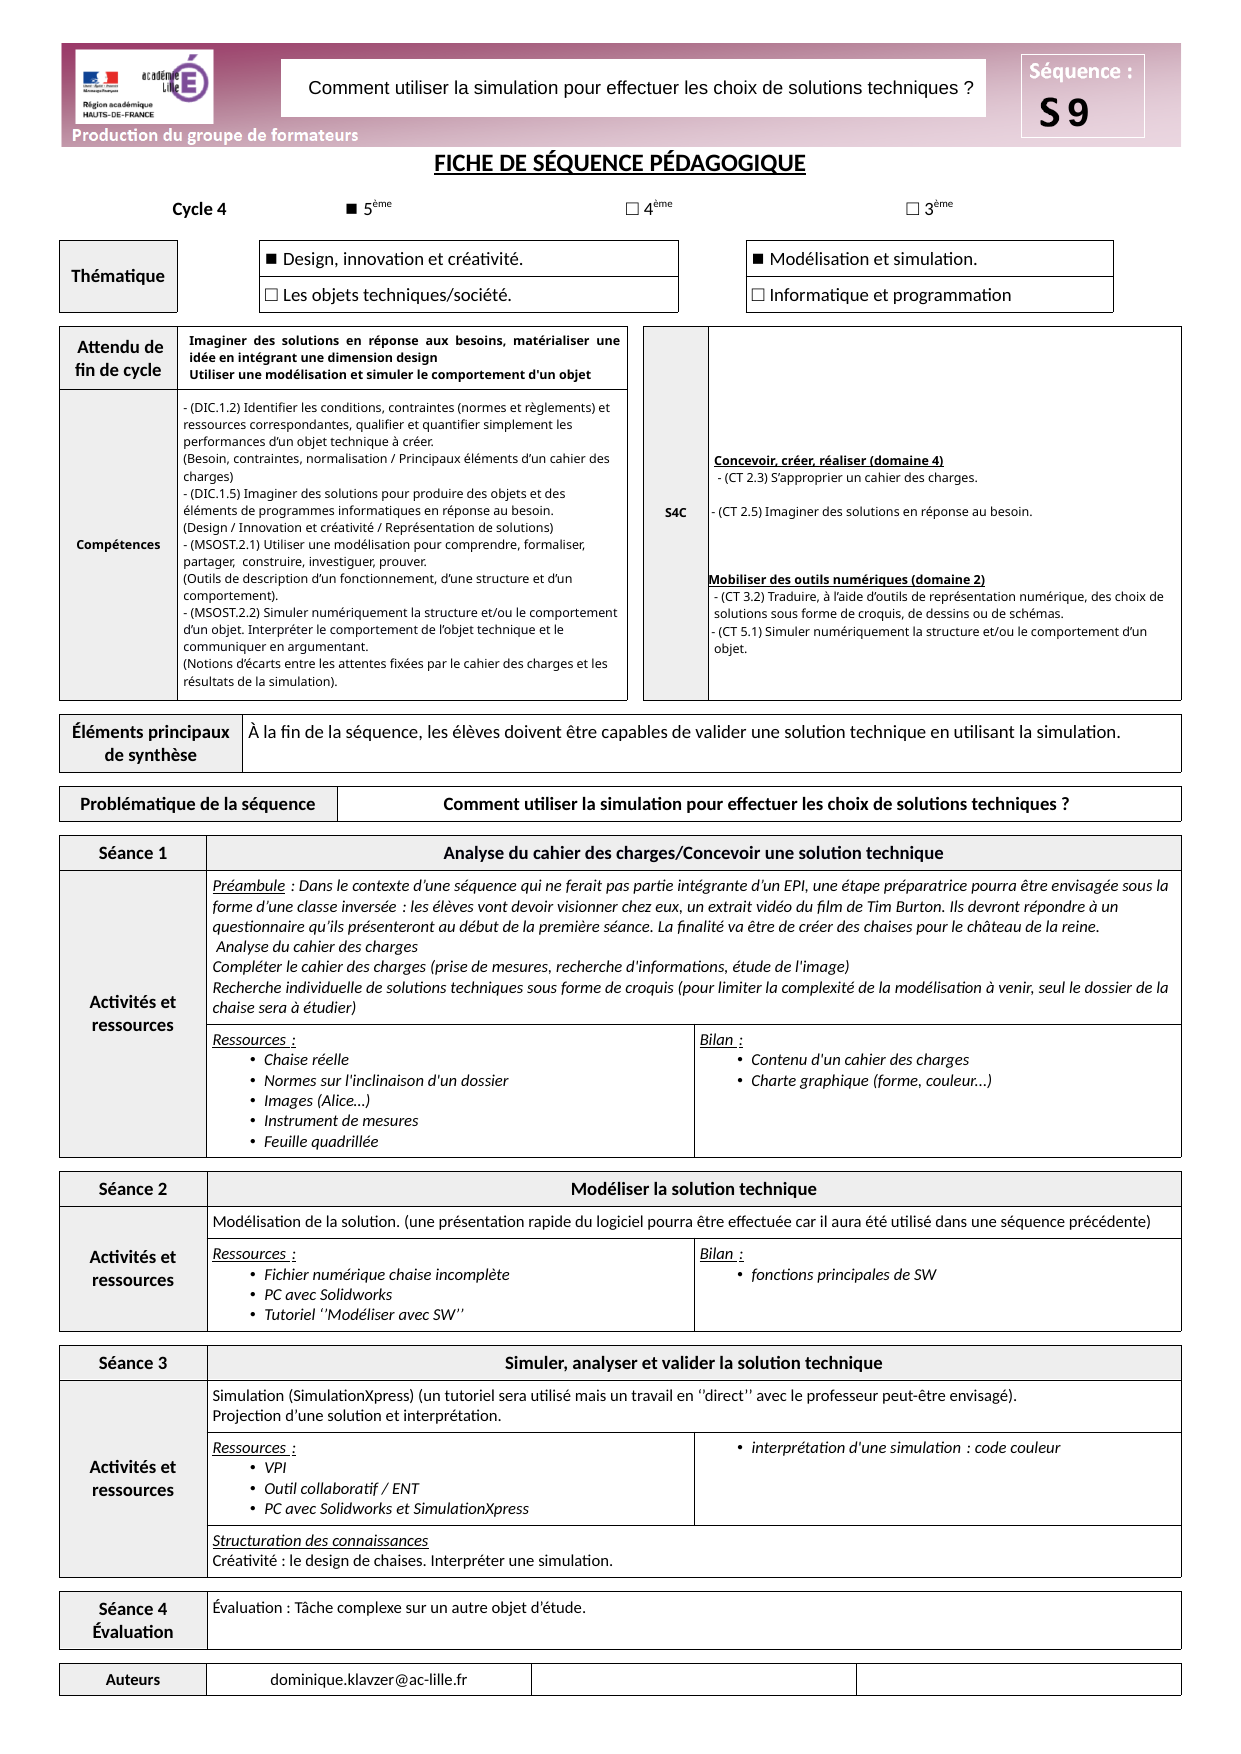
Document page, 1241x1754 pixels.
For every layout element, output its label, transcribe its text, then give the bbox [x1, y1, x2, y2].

table_header ■ Design, innovation et créativité. [260, 241, 678, 276]
table_header Séance 2 [60, 1172, 207, 1206]
table_header Évaluation : Tâche complexe sur un autre objet d’étude. [208, 1592, 1181, 1648]
table_cell Structuration des connaissances Créativité : le design de chaises. Interpréter une simulation. [208, 1526, 1181, 1577]
table_cell Ressources : VPI Outil collaboratif / ENT PC avec Solidworks et SimulationXpress [208, 1433, 694, 1524]
table_header Auteurs [60, 1664, 206, 1695]
table_header [628, 326, 643, 700]
table_header À la fin de la séquence, les élèves doivent être capables de valider une solution technique en utilisant la simulation. [243, 715, 1181, 772]
table_header ■ 5ème [340, 190, 620, 226]
table_cell Activités et ressources [60, 1207, 207, 1331]
table_header Séance 1 [60, 836, 206, 870]
table_header Problématique de la séquence [60, 787, 337, 821]
table_header Concevoir, créer, réaliser (domaine 4) - (CT 2.3) S’approprier un cahier des charges. - (CT 2.5) Imaginer des solutions en réponse au besoin. Mobiliser des outils numériques (domaine 2) - (CT 3.2) Traduire, à l’aide d’outils de représentation numérique, des choix de solutions sous forme de croquis, de dessins ou de schémas. - (CT 5.1) Simuler numériquement la structure et/ou le comportement d’un objet. [709, 327, 1181, 700]
table_header [178, 240, 259, 312]
table_cell - (DIC.1.2) Identifier les conditions, contraintes (normes et règlements) et ressources correspondantes, qualifier et quantifier simplement les performances d’un objet technique à créer. (Besoin, contraintes, normalisation / Principaux éléments d’un cahier des charges) - (DIC.1.5) Imaginer des solutions pour produire des objets et des éléments de programmes informatiques en réponse au besoin. (Design / Innovation et créativité / Représentation de solutions) - (MSOST.2.1) Utiliser une modélisation pour comprendre, formaliser, partager, construire, investiguer, prouver. (Outils de description d’un fonctionnement, d’une structure et d’un comportement). - (MSOST.2.2) Simuler numériquement la structure et/ou le comportement d’un objet. Interpréter le comportement de l’objet technique et le communiquer en argumentant. (Notions d’écarts entre les attentes fixées par le cahier des charges et les résultats de la simulation). [178, 390, 627, 700]
table_header Séance 4 Évaluation [60, 1592, 207, 1648]
table_header Thématique [60, 241, 177, 312]
table_cell Activités et ressources [60, 1381, 207, 1577]
table_header Modéliser la solution technique [208, 1172, 1181, 1206]
picture [59, 41, 1182, 148]
table_header [532, 1664, 856, 1695]
table_cell Ressources : Fichier numérique chaise incomplète PC avec Solidworks Tutoriel ‘’Modéliser avec SW’’ [208, 1239, 694, 1331]
table_header Cycle 4 [59, 190, 339, 226]
table_cell Modélisation de la solution. (une présentation rapide du logiciel pourra être effectuée car il aura été utilisé dans une séquence précédente) [208, 1207, 1181, 1238]
table_cell Ressources : Chaise réelle Normes sur l'inclinaison d'un dossier Images (Alice…) Instrument de mesures Feuille quadrillée [207, 1025, 694, 1157]
table_header Séance 3 [60, 1346, 207, 1379]
table_cell □ Informatique et programmation [747, 277, 1113, 312]
table_header S4C [644, 327, 708, 700]
table_header ■ Modélisation et simulation. [747, 241, 1113, 276]
text FICHE DE SÉQUENCE PÉDAGOGIQUE [59, 148, 1181, 178]
table_cell interprétation d'une simulation : code couleur [695, 1433, 1181, 1524]
table_header dominique.klavzer@ac-lille.fr [207, 1664, 531, 1695]
table_header Attendu de fin de cycle [60, 327, 177, 389]
table_header [679, 240, 746, 276]
table_header Analyse du cahier des charges/Concevoir une solution technique [207, 836, 1181, 870]
table_header [1114, 240, 1181, 276]
table_cell [679, 276, 746, 312]
table_cell □ Les objets techniques/société. [260, 277, 678, 312]
table_cell Préambule : Dans le contexte d’une séquence qui ne ferait pas partie intégrante d’un EPI, une étape préparatrice pourra être envisagée sous la forme d’une classe inversée : les élèves vont devoir visionner chez eux, un extrait vidéo du film de Tim Burton. Ils devront répondre à un questionnaire qu’ils présenteront au début de la première séance. La finalité va être de créer des chaises pour le château de la reine. Analyse du cahier des charges Compléter le cahier des charges (prise de mesures, recherche d'informations, étude de l'image) Recherche individuelle de solutions techniques sous forme de croquis (pour limiter la complexité de la modélisation à venir, seul le dossier de la chaise sera à étudier) [207, 871, 1181, 1023]
table_cell Activités et ressources [60, 871, 206, 1157]
table_header Simuler, analyser et valider la solution technique [208, 1346, 1181, 1379]
table_cell Simulation (SimulationXpress) (un tutoriel sera utilisé mais un travail en ‘’direct’’ avec le professeur peut-être envisagé). Projection d’une solution et interprétation. [208, 1381, 1181, 1432]
table_header Imaginer des solutions en réponse aux besoins, matérialiser une idée en intégrant une dimension design Utiliser une modélisation et simuler le comportement d'un objet [178, 327, 627, 389]
table_header □ 3ème [901, 190, 1181, 226]
table_cell [1114, 276, 1181, 312]
table_header [857, 1664, 1181, 1695]
table_cell Bilan : Contenu d'un cahier des charges Charte graphique (forme, couleur...) [695, 1025, 1181, 1157]
table_cell Compétences [60, 390, 177, 700]
table_header □ 4ème [620, 190, 901, 226]
table_cell Bilan : fonctions principales de SW [695, 1239, 1181, 1331]
table_header Éléments principaux de synthèse [60, 715, 242, 772]
table_header Comment utiliser la simulation pour effectuer les choix de solutions techniques ? [338, 787, 1181, 821]
